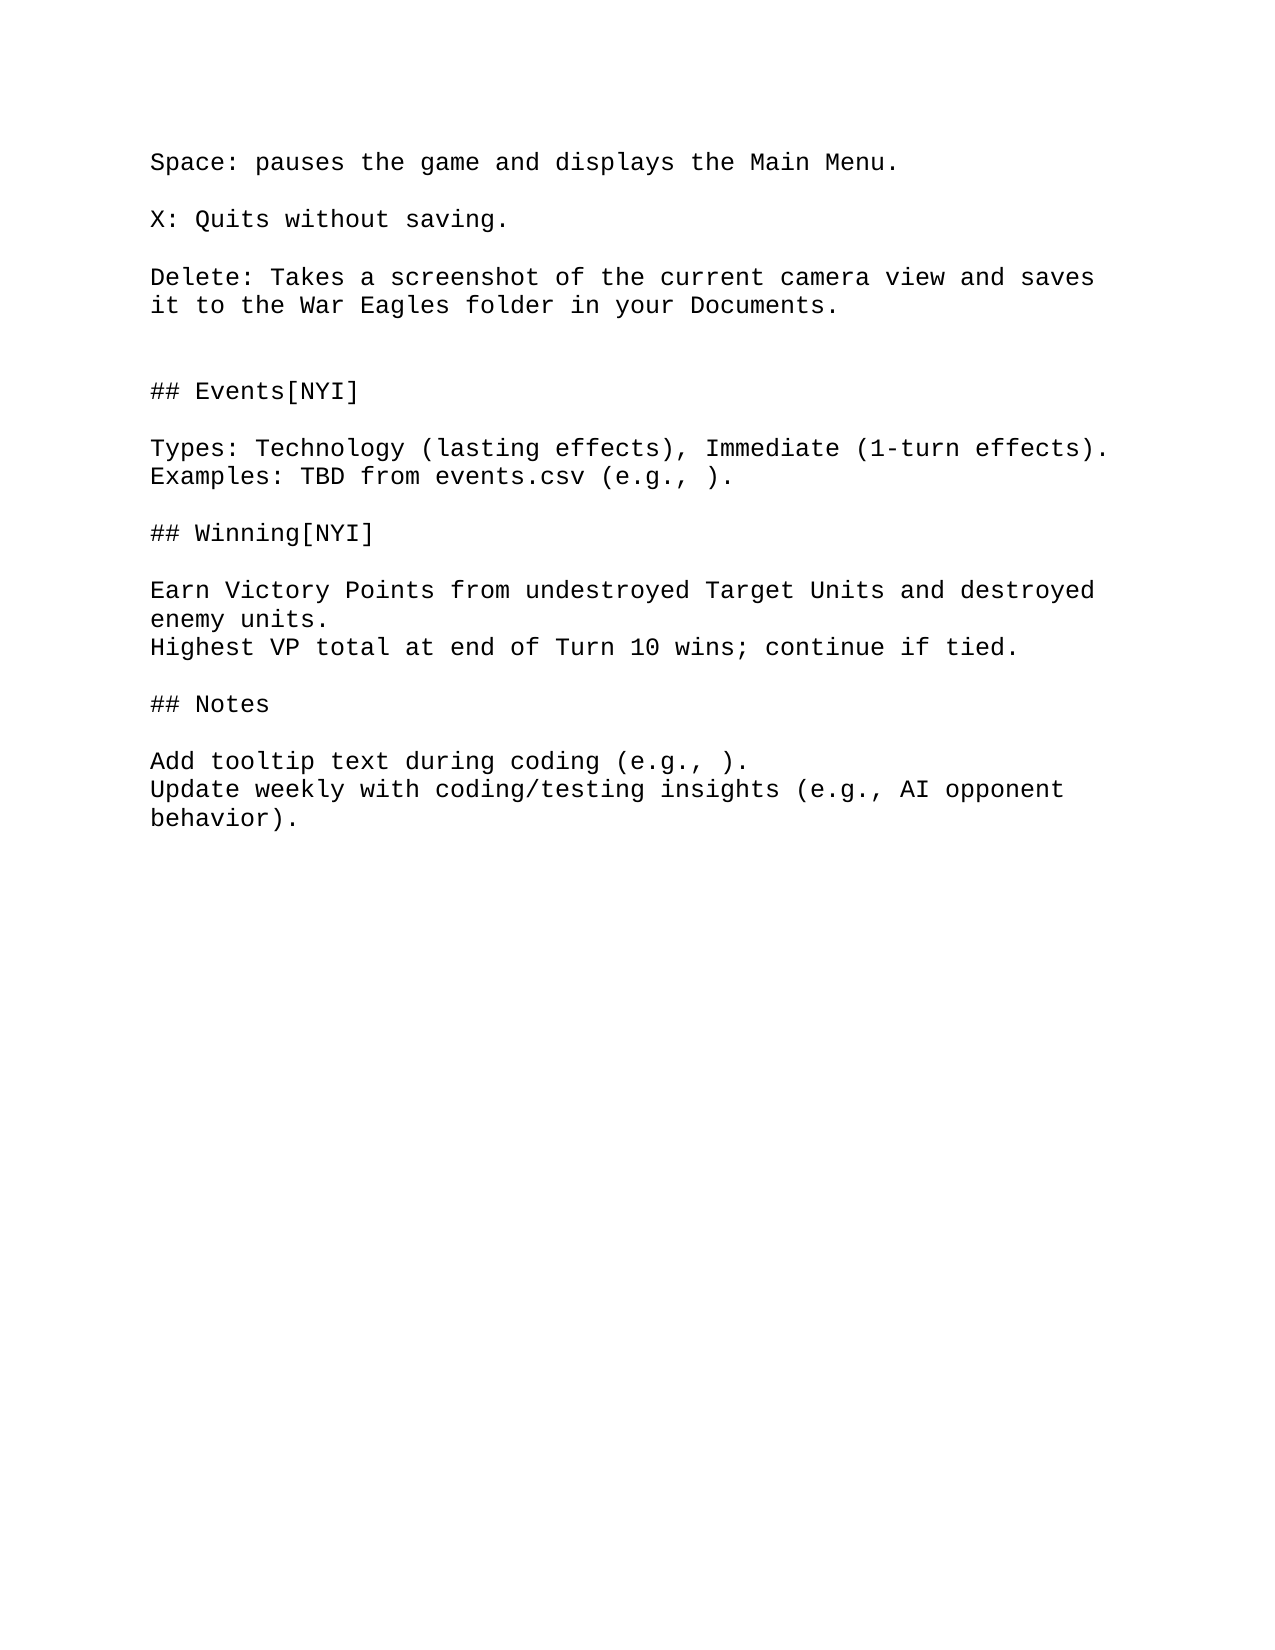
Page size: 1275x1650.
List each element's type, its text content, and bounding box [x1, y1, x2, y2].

text ## Winning[NYI] [150, 521, 1125, 549]
text ## Notes [150, 692, 1125, 720]
text ## Events[NYI] [150, 378, 1125, 407]
text Highest VP total at end of Turn 10 wins; continue if tied. [150, 634, 1125, 663]
text Delete: Takes a screenshot of the current camera view and saves it to the War Eagles folder in your Documents. [150, 264, 1125, 321]
text Space: pauses the game and displays the Main Menu. [150, 150, 1125, 178]
text Update weekly with coding/testing insights (e.g., AI opponent behavior). [150, 777, 1125, 834]
text Add tooltip text during coding (e.g., ). [150, 749, 1125, 777]
text X: Quits without saving. [150, 207, 1125, 235]
text Examples: TBD from events.csv (e.g., ). [150, 464, 1125, 492]
text Types: Technology (lasting effects), Immediate (1-turn effects). [150, 435, 1125, 464]
text Earn Victory Points from undestroyed Target Units and destroyed enemy units. [150, 578, 1125, 634]
